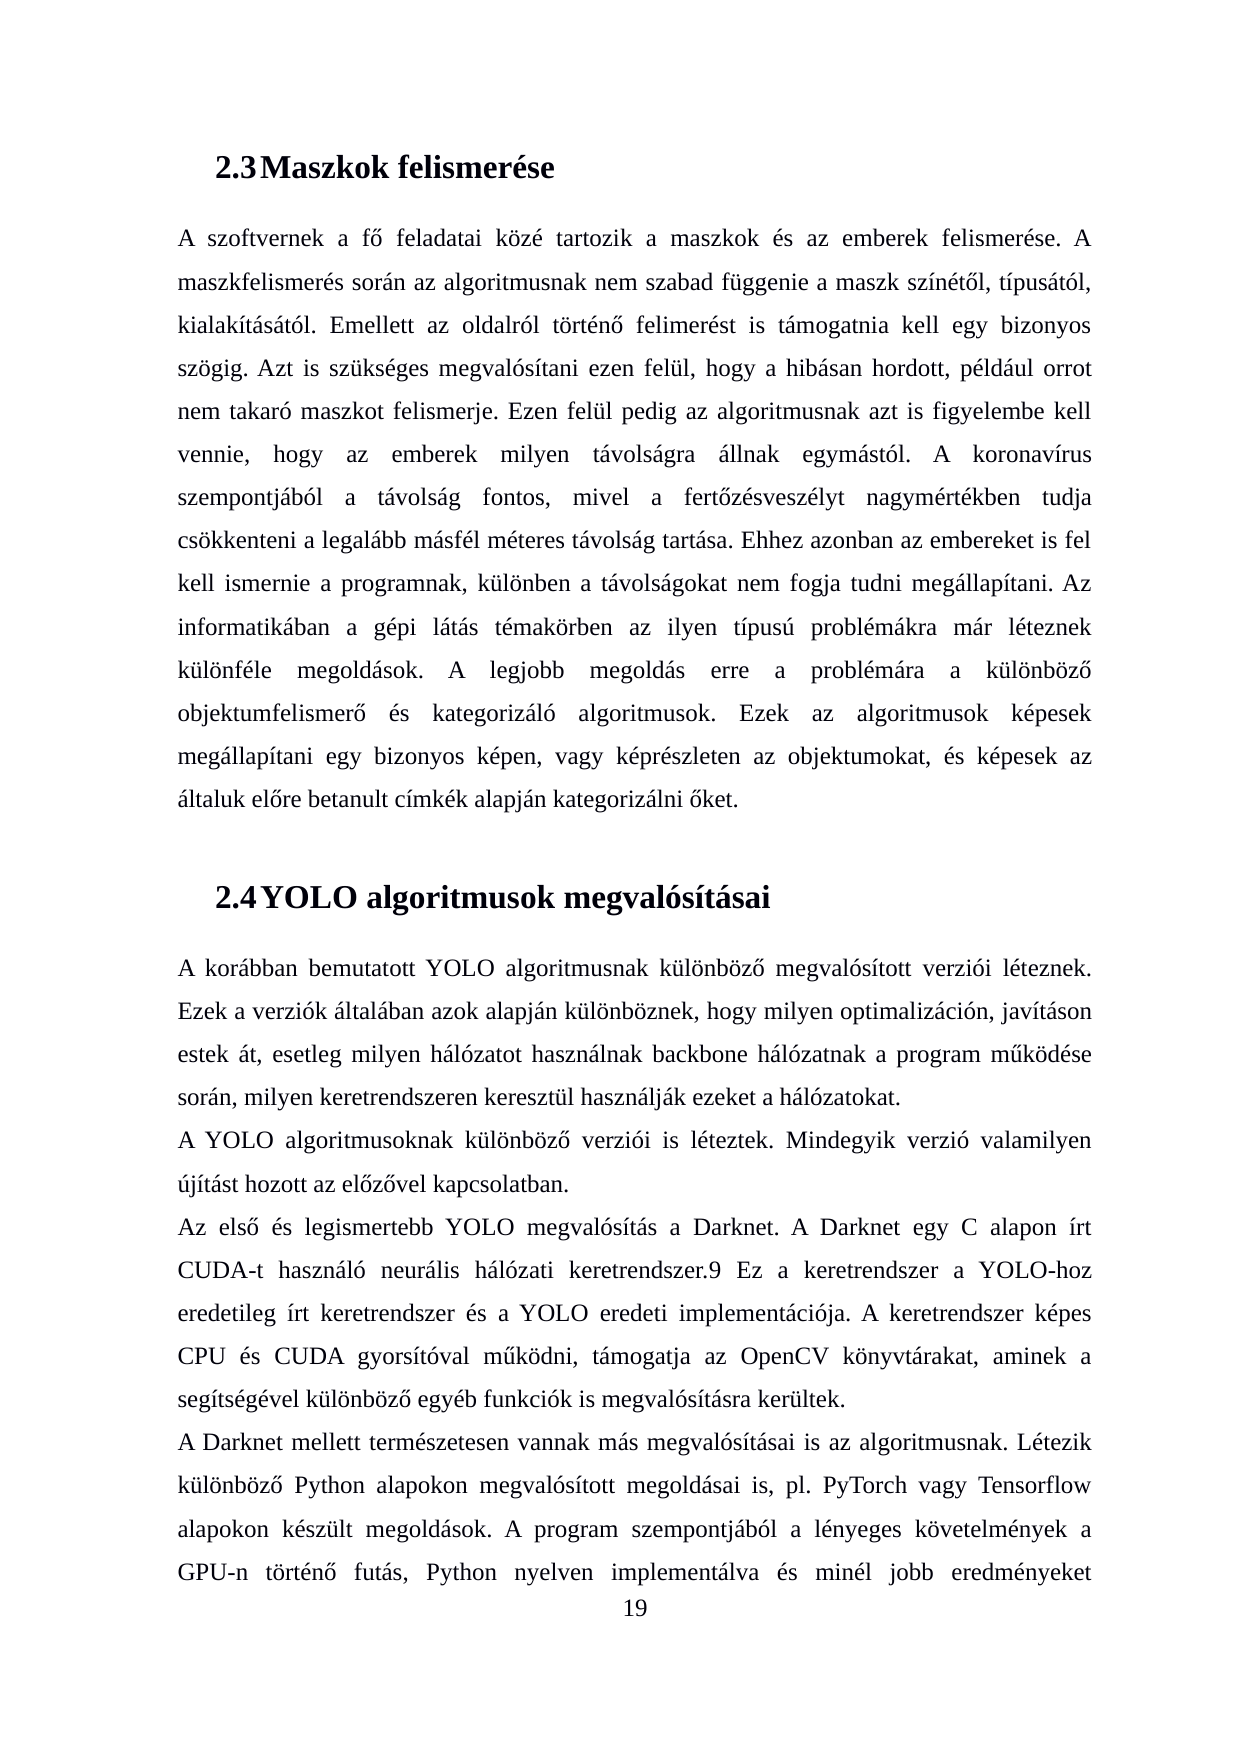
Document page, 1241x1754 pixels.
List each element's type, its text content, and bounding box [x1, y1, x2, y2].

text A korábban bemutatott YOLO algoritmusnak különböző megvalósított verziói léteznek. Ezek a verziók általában azok alapján különböznek, hogy milyen optimalizáción, javításon estek át, esetleg milyen hálózatot használnak backbone hálózatnak a program működése során, milyen keretrendszeren keresztül használják ezeket a hálózatokat. [177, 953, 1092, 1111]
text Az első és legismertebb YOLO megvalósítás a Darknet. A Darknet egy C alapon írt CUDA-t használó neurális hálózati keretrendszer.[9] Ez a keretrendszer a YOLO-hoz eredetileg írt keretrendszer és a YOLO eredeti implementációja. A keretrendszer képes CPU és CUDA gyorsítóval működni, támogatja az OpenCV könyvtárakat, aminek a segítségével különböző egyéb funkciók is megvalósításra kerültek. [177, 1212, 1092, 1413]
text A Darknet mellett természetesen vannak más megvalósításai is az algoritmusnak. Létezik különböző Python alapokon megvalósított megoldásai is, pl. PyTorch vagy Tensorflow alapokon készült megoldások. A program szempontjából a lényeges követelmények a GPU-n történő futás, Python nyelven implementálva és minél jobb eredményeket visszaadva. Ezért a program szempontjából ideális választás a YOLOv4 kiadása[21] [177, 1427, 1092, 1586]
subtitle YOLO algoritmusok megvalósításai [215, 877, 1092, 916]
subtitle Maszkok felismerése [215, 148, 1092, 186]
text A YOLO algoritmusoknak különböző verziói is léteztek. Mindegyik verzió valamilyen újítást hozott az előzővel kapcsolatban. [177, 1126, 1092, 1197]
text A szoftvernek a fő feladatai közé tartozik a maszkok és az emberek felismerése. A maszkfelismerés során az algoritmusnak nem szabad függenie a maszk színétől, típusától, kialakításától. Emellett az oldalról történő felimerést is támogatnia kell egy bizonyos szögig. Azt is szükséges megvalósítani ezen felül, hogy a hibásan hordott, például orrot nem takaró maszkot felismerje. Ezen felül pedig az algoritmusnak azt is figyelembe kell vennie, hogy az emberek milyen távolságra állnak egymástól. A koronavírus szempontjából a távolság fontos, mivel a fertőzésveszélyt nagymértékben tudja csökkenteni a legalább másfél méteres távolság tartása. Ehhez azonban az embereket is fel kell ismernie a programnak, különben a távolságokat nem fogja tudni megállapítani. Az informatikában a gépi látás témakörben az ilyen típusú problémákra már léteznek különféle megoldások. A legjobb megoldás erre a problémára a különböző objektumfelismerő és kategorizáló algoritmusok. Ezek az algoritmusok képesek megállapítani egy bizonyos képen, vagy képrészleten az objektumokat, és képesek az általuk előre betanult címkék alapján kategorizálni őket. [177, 223, 1092, 813]
